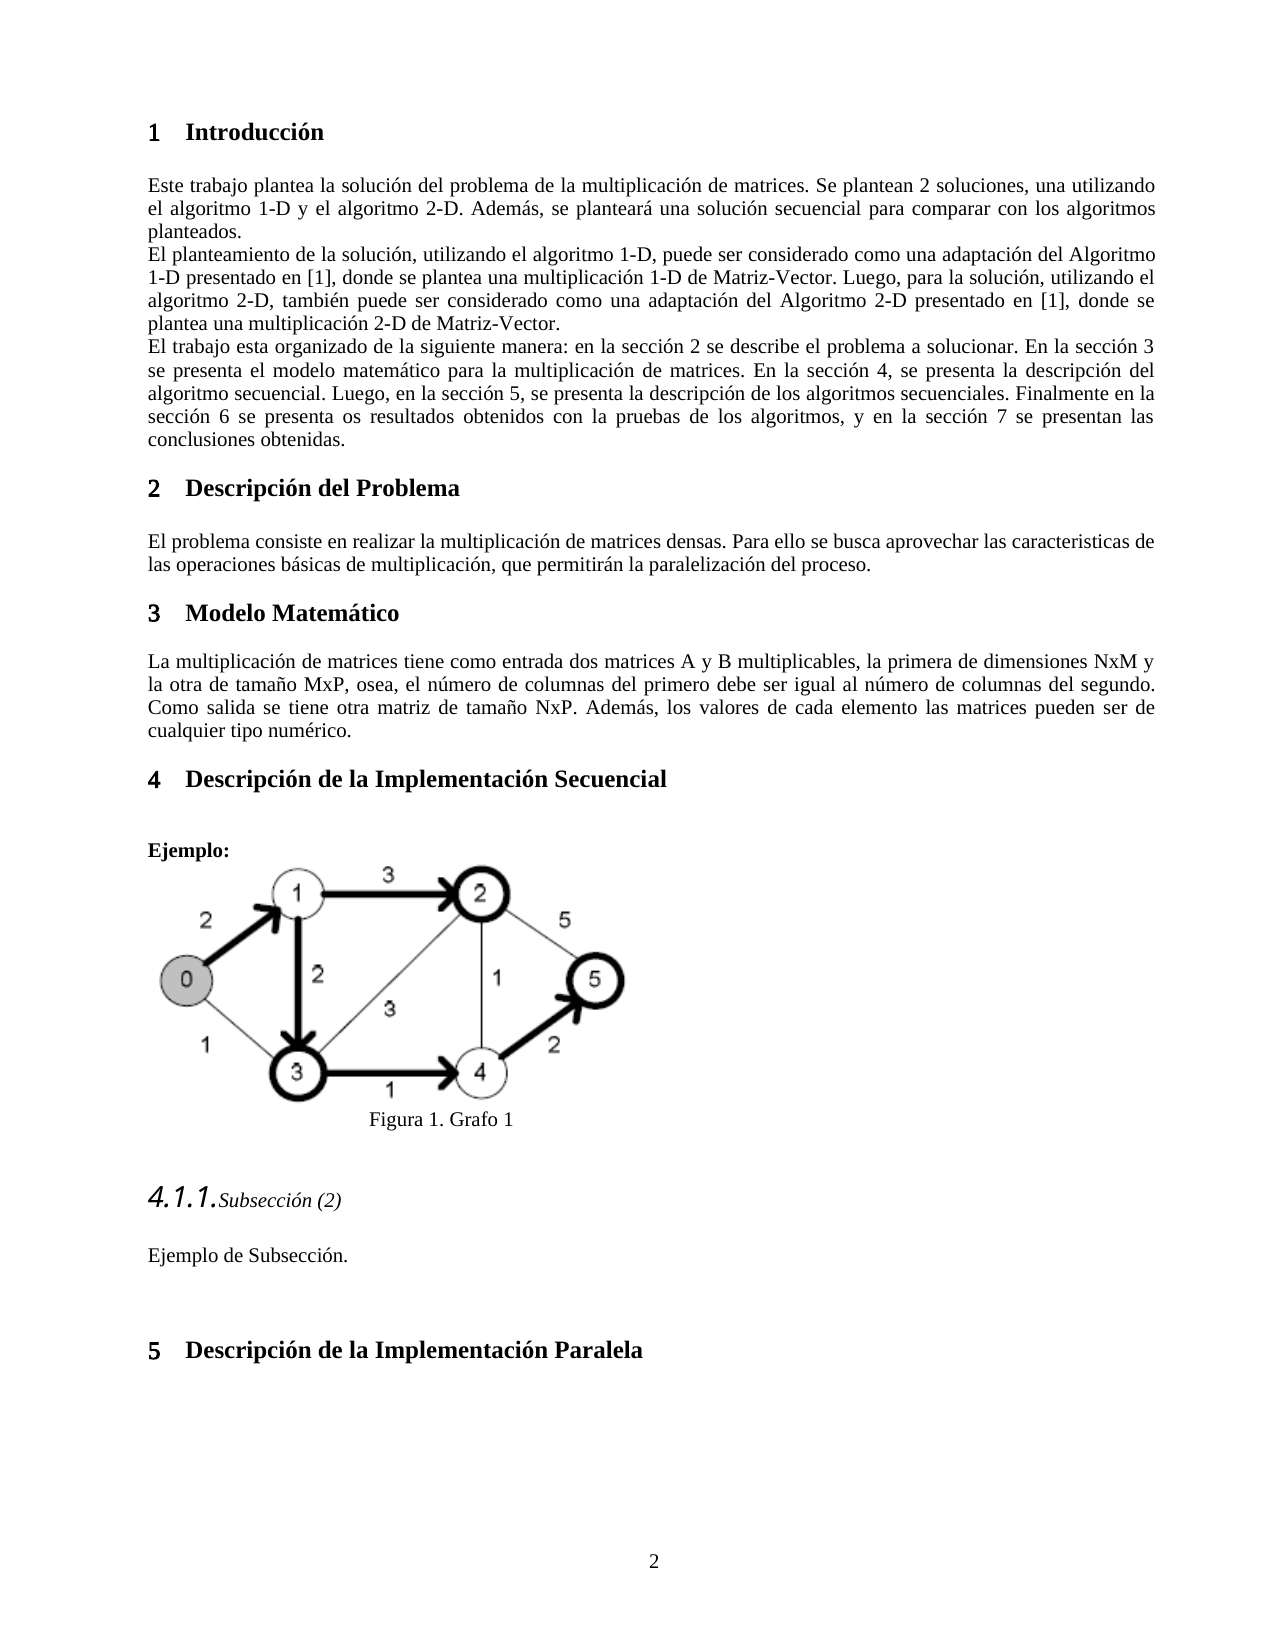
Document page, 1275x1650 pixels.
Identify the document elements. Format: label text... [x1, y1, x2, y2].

subtitle Modelo Matemático [148, 599, 1157, 627]
subtitle Introducción [148, 118, 1157, 146]
subtitle Subsección (2) [148, 1177, 1157, 1216]
text El trabajo esta organizado de la siguiente manera: en la sección 2 se describe el problema a solucionar. En la sección 3 se presenta el modelo matemático para la multiplicación de matrices. En la sección 4, se presenta la descripción del algoritmo secuencial. Luego, en la sección 5, se presenta la descripción de los algoritmos secuenciales. Finalmente en la sección 6 se presenta os resultados obtenidos con la pruebas de los algoritmos, y en la sección 7 se presentan las conclusiones obtenidas. [148, 335, 1157, 451]
text La multiplicación de matrices tiene como entrada dos matrices A y B multiplicables, la primera de dimensiones NxM y la otra de tamaño MxP, osea, el número de columnas del primero debe ser igual al número de columnas del segundo. Como salida se tiene otra matriz de tamaño NxP. Además, los valores de cada elemento las matrices pueden ser de cualquier tipo numérico. [148, 650, 1157, 742]
text Ejemplo de Subsección. [148, 1244, 1157, 1267]
text Ejemplo: [148, 839, 1157, 862]
text Este trabajo plantea la solución del problema de la multiplicación de matrices. Se plantean 2 soluciones, una utilizando el algoritmo 1-D y el algoritmo 2-D. Además, se planteará una solución secuencial para comparar con los algoritmos planteados. [148, 173, 1157, 243]
subtitle Descripción del Problema [148, 474, 1157, 502]
subtitle Descripción de la Implementación Secuencial [148, 765, 1157, 793]
text El problema consiste en realizar la multiplicación de matrices densas. Para ello se busca aprovechar las caracteristicas de las operaciones básicas de multiplicación, que permitirán la paralelización del proceso. [148, 529, 1157, 576]
text Figura 1. Grafo 1 [148, 1107, 1157, 1131]
subtitle Descripción de la Implementación Paralela [148, 1337, 1157, 1364]
text El planteamiento de la solución, utilizando el algoritmo 1-D, puede ser considerado como una adaptación del Algoritmo 1-D presentado en [1], donde se plantea una multiplicación 1-D de Matriz-Vector. Luego, para la solución, utilizando el algoritmo 2-D, también puede ser considerado como una adaptación del Algoritmo 2-D presentado en [1], donde se plantea una multiplicación 2-D de Matriz-Vector. [148, 243, 1157, 335]
picture [147, 862, 634, 1108]
